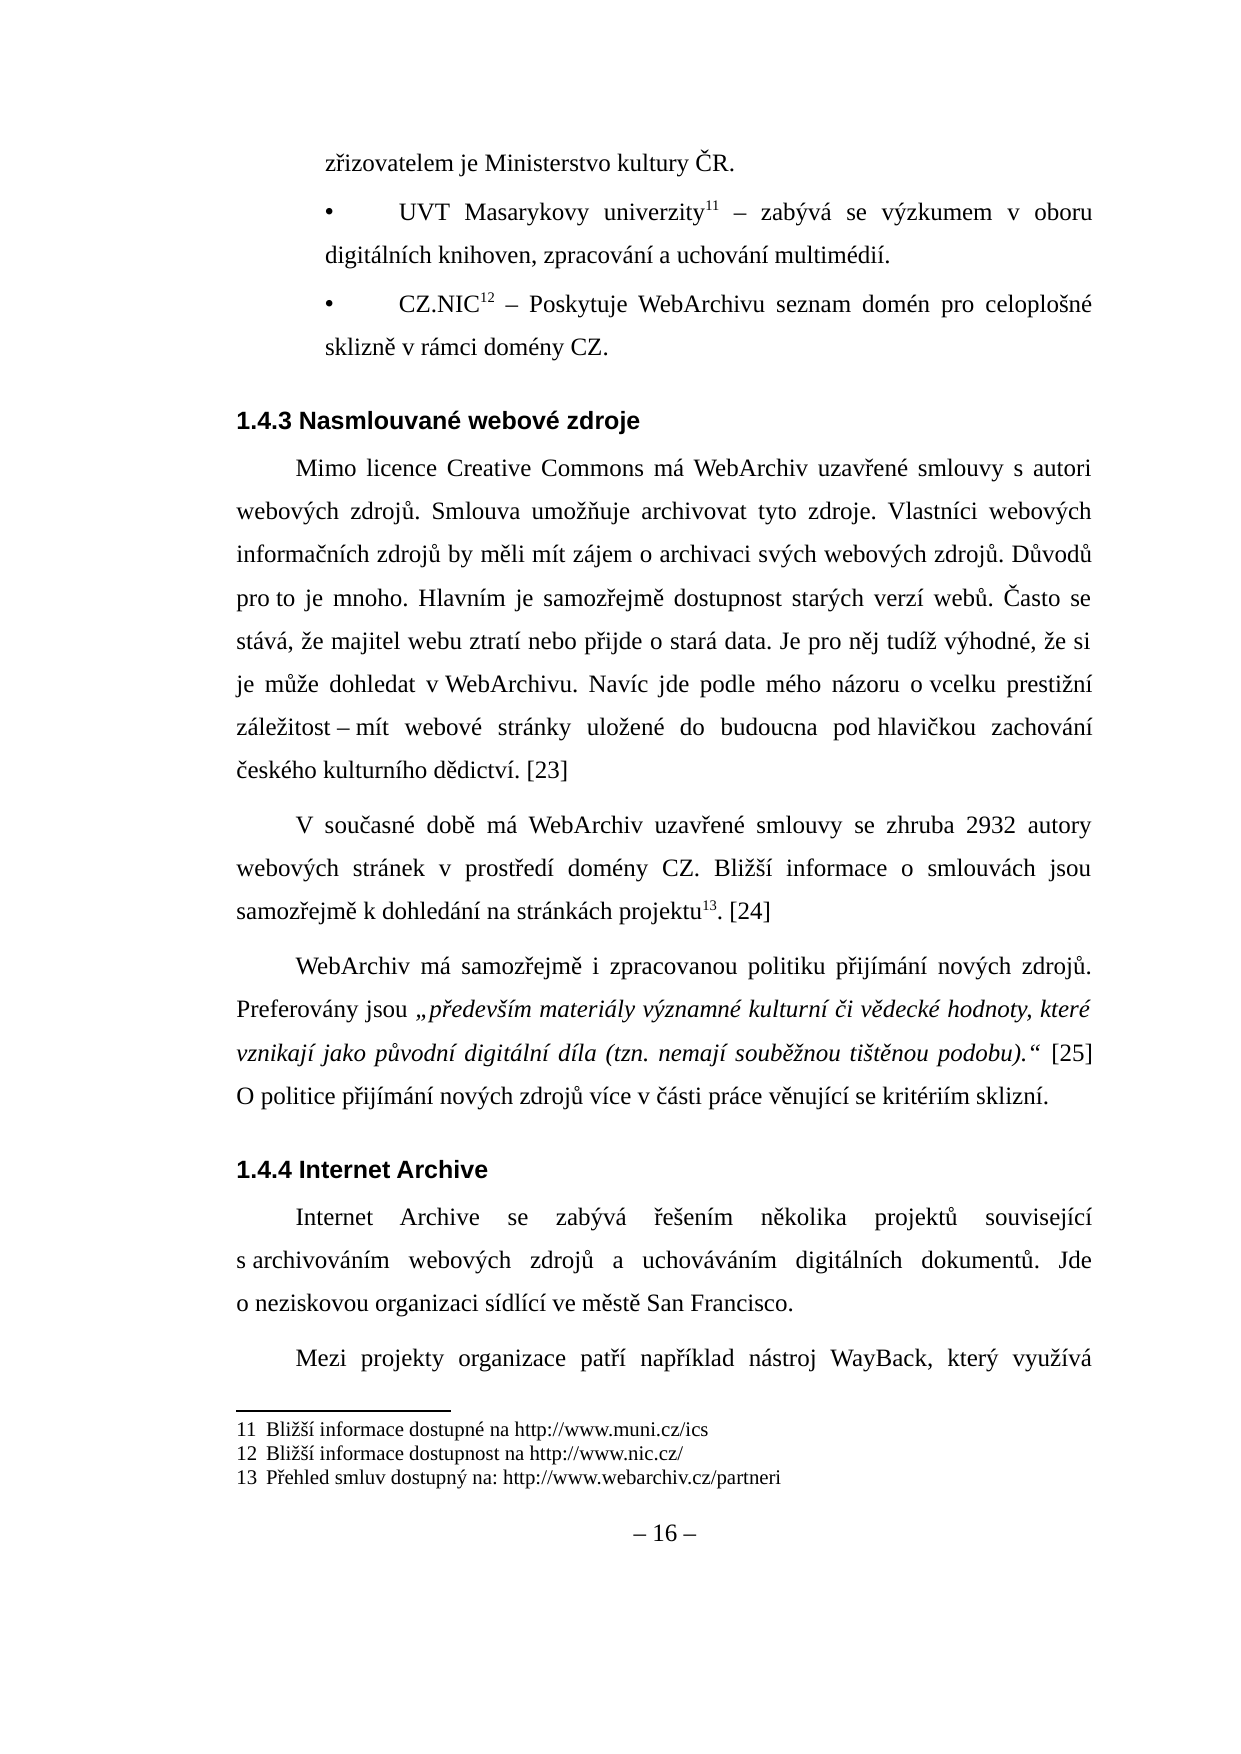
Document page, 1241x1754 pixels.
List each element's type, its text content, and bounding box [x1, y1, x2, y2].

text Mezi projekty organizace patří například nástroj WayBack, který využívá [236, 1343, 1093, 1372]
list UVT Masarykovy univerzity – zabývá se výzkumem v oboru digitálních knihoven, zpracování a uchování multimédií. [325, 197, 1093, 268]
text Přehled smluv dostupný na: http://www.webarchiv.cz/partneri [236, 1465, 1093, 1489]
list Bližší informace dostupné na http://www.muni.cz/ics [236, 1417, 1093, 1441]
text V současné době má WebArchiv uzavřené smlouvy se zhruba 2932 autory webových stránek v prostředí domény CZ. Bližší informace o smlouvách jsou samozřejmě k dohledání na stránkách projektu. [24] [236, 810, 1093, 925]
text Mimo licence Creative Commons má WebArchiv uzavřené smlouvy s autori webových zdrojů. Smlouva umožňuje archivovat tyto zdroje. Vlastníci webových informačních zdrojů by měli mít zájem o archivaci svých webových zdrojů. Důvodů pro to je mnoho. Hlavním je samozřejmě dostupnost starých verzí webů. Často se stává, že majitel webu ztratí nebo přijde o stará data. Je pro něj tudíž výhodné, že si je může dohledat v WebArchivu. Navíc jde podle mého názoru o vcelku prestižní záležitost – mít webové stránky uložené do budoucna pod hlavičkou zachování českého kulturního dědictví. [23] [236, 453, 1093, 784]
subtitle 1.4.3 Nasmlouvané webové zdroje [236, 406, 1093, 435]
list Bližší informace dostupnost na http://www.nic.cz/ [236, 1441, 1093, 1465]
subtitle 1.4.4 Internet Archive [236, 1155, 1093, 1183]
text Internet Archive se zabývá řešením několika projektů související s archivováním webových zdrojů a uchováváním digitálních dokumentů. Jde o neziskovou organizaci sídlící ve městě San Francisco. [236, 1202, 1093, 1317]
list CZ.NIC – Poskytuje WebArchivu seznam domén pro celoplošné sklizně v rámci domény CZ. [325, 289, 1093, 361]
text WebArchiv má samozřejmě i zpracovanou politiku přijímání nových zdrojů. Preferovány jsou „především materiály významné kulturní či vědecké hodnoty, které vznikají jako původní digitální díla (tzn. nemají souběžnou tištěnou podobu).“ [25] O politice přijímání nových zdrojů více v části práce věnující se kritériím sklizní. [236, 951, 1093, 1109]
list zřizovatelem je Ministerstvo kultury ČR. [325, 148, 1093, 176]
